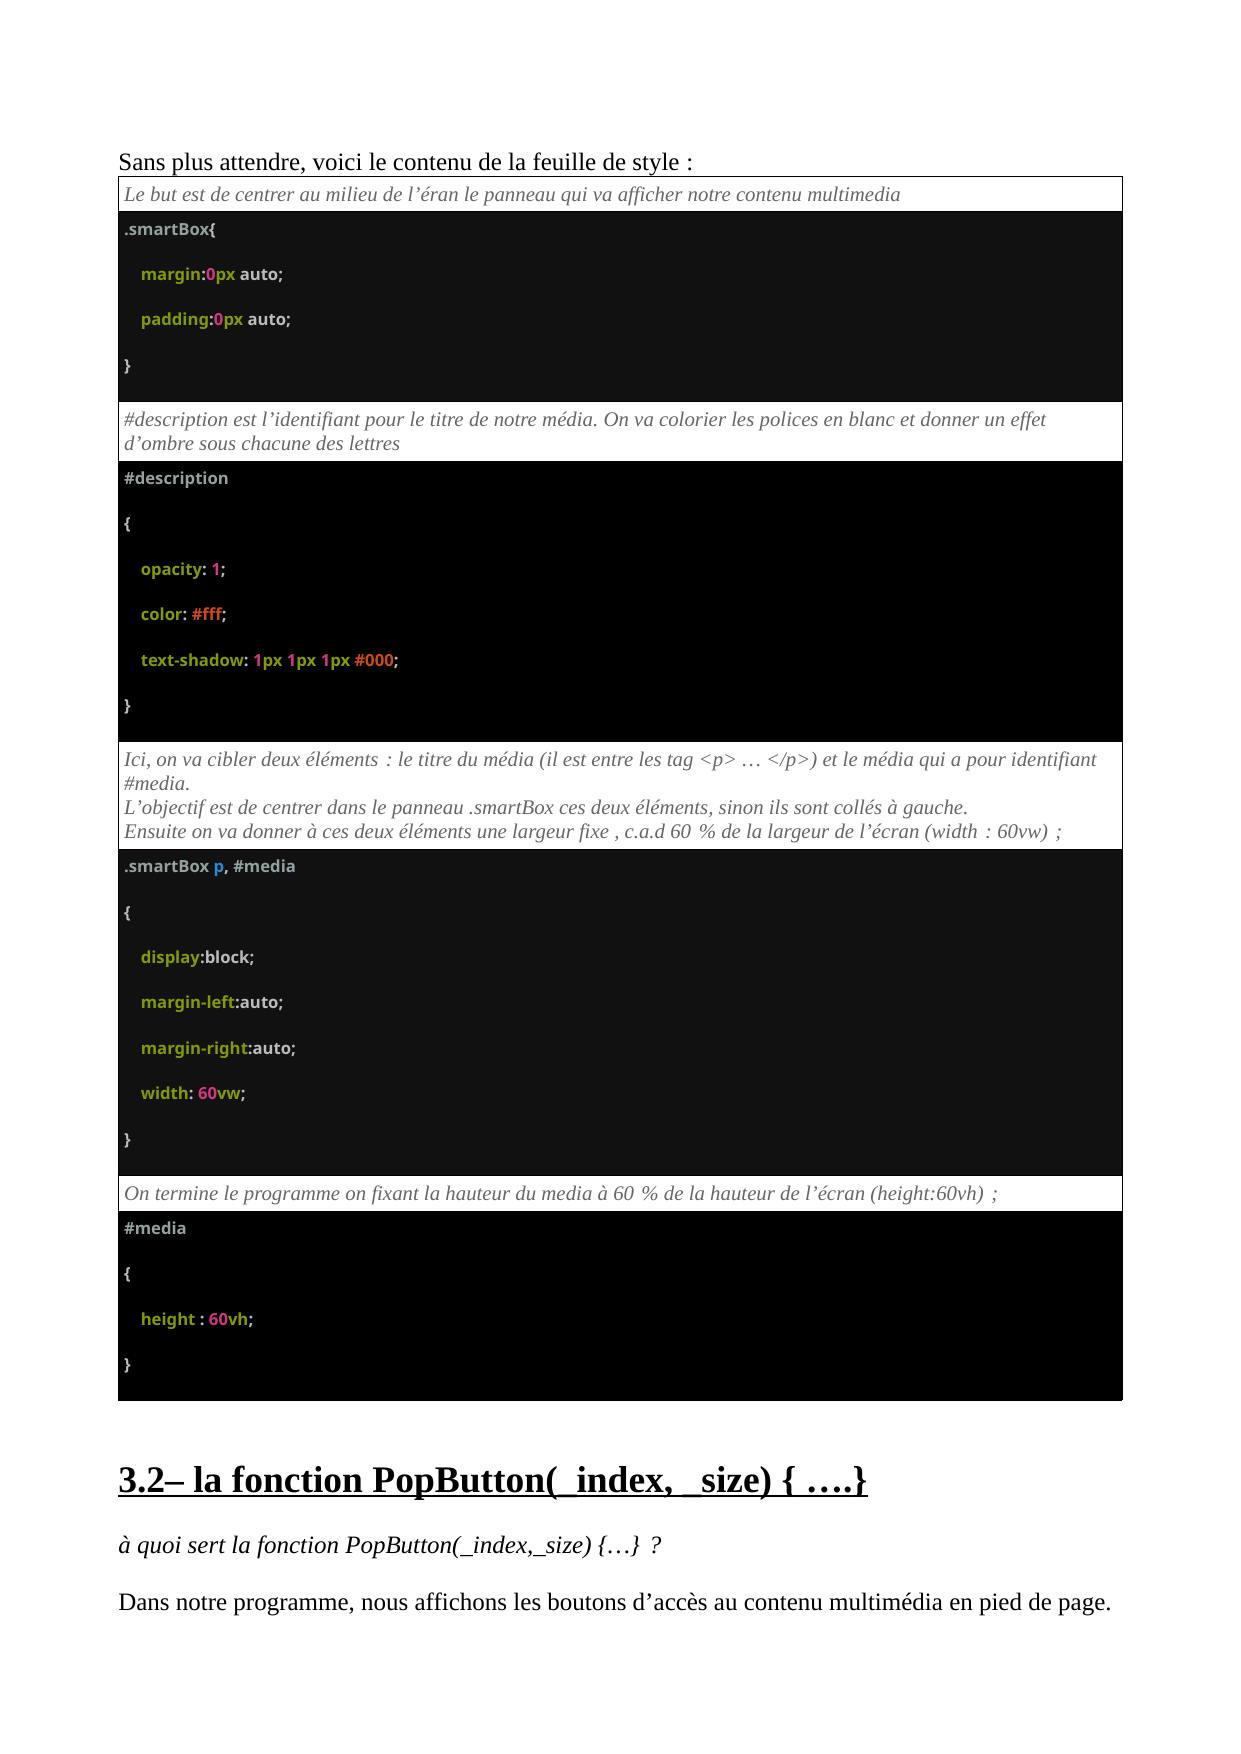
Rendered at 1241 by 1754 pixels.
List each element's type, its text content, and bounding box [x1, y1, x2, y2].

text 3.2– la fonction PopButton(_index, _size) { ….} [118, 1458, 1122, 1501]
text Dans notre programme, nous affichons les boutons d’accès au contenu multimédia en pied de page. [118, 1587, 1122, 1616]
text à quoi sert la fonction PopButton(_index,_size) {…} ? [118, 1530, 1122, 1558]
table_cell Ici, on va cibler deux éléments : le titre du média (il est entre les tag <p> … </p>) et le média qui a pour identifiant #media. L’objectif est de centrer dans le panneau .smartBox ces deux éléments, sinon ils sont collés à gauche. Ensuite on va donner à ces deux éléments une largeur fixe , c.a.d 60 % de la largeur de l’écran (width : 60vw) ; [119, 742, 1122, 849]
table_cell #media { height : 60vh; } [119, 1212, 1122, 1400]
table_cell .smartBox{ margin:0px auto; padding:0px auto; } [119, 212, 1122, 401]
table_cell On termine le programme on fixant la hauteur du media à 60 % de la hauteur de l’écran (height:60vh) ; [119, 1176, 1122, 1211]
text Sans plus attendre, voici le contenu de la feuille de style : [118, 147, 1122, 176]
table_header Le but est de centrer au milieu de l’éran le panneau qui va afficher notre contenu multimedia [119, 177, 1122, 211]
table_cell #description est l’identifiant pour le titre de notre média. On va colorier les polices en blanc et donner un effet d’ombre sous chacune des lettres [119, 402, 1122, 461]
table_cell .smartBox p, #media { display:block; margin-left:auto; margin-right:auto; width: 60vw; } [119, 850, 1122, 1175]
table_cell #description { opacity: 1; color: #fff; text-shadow: 1px 1px 1px #000; } [119, 462, 1122, 741]
